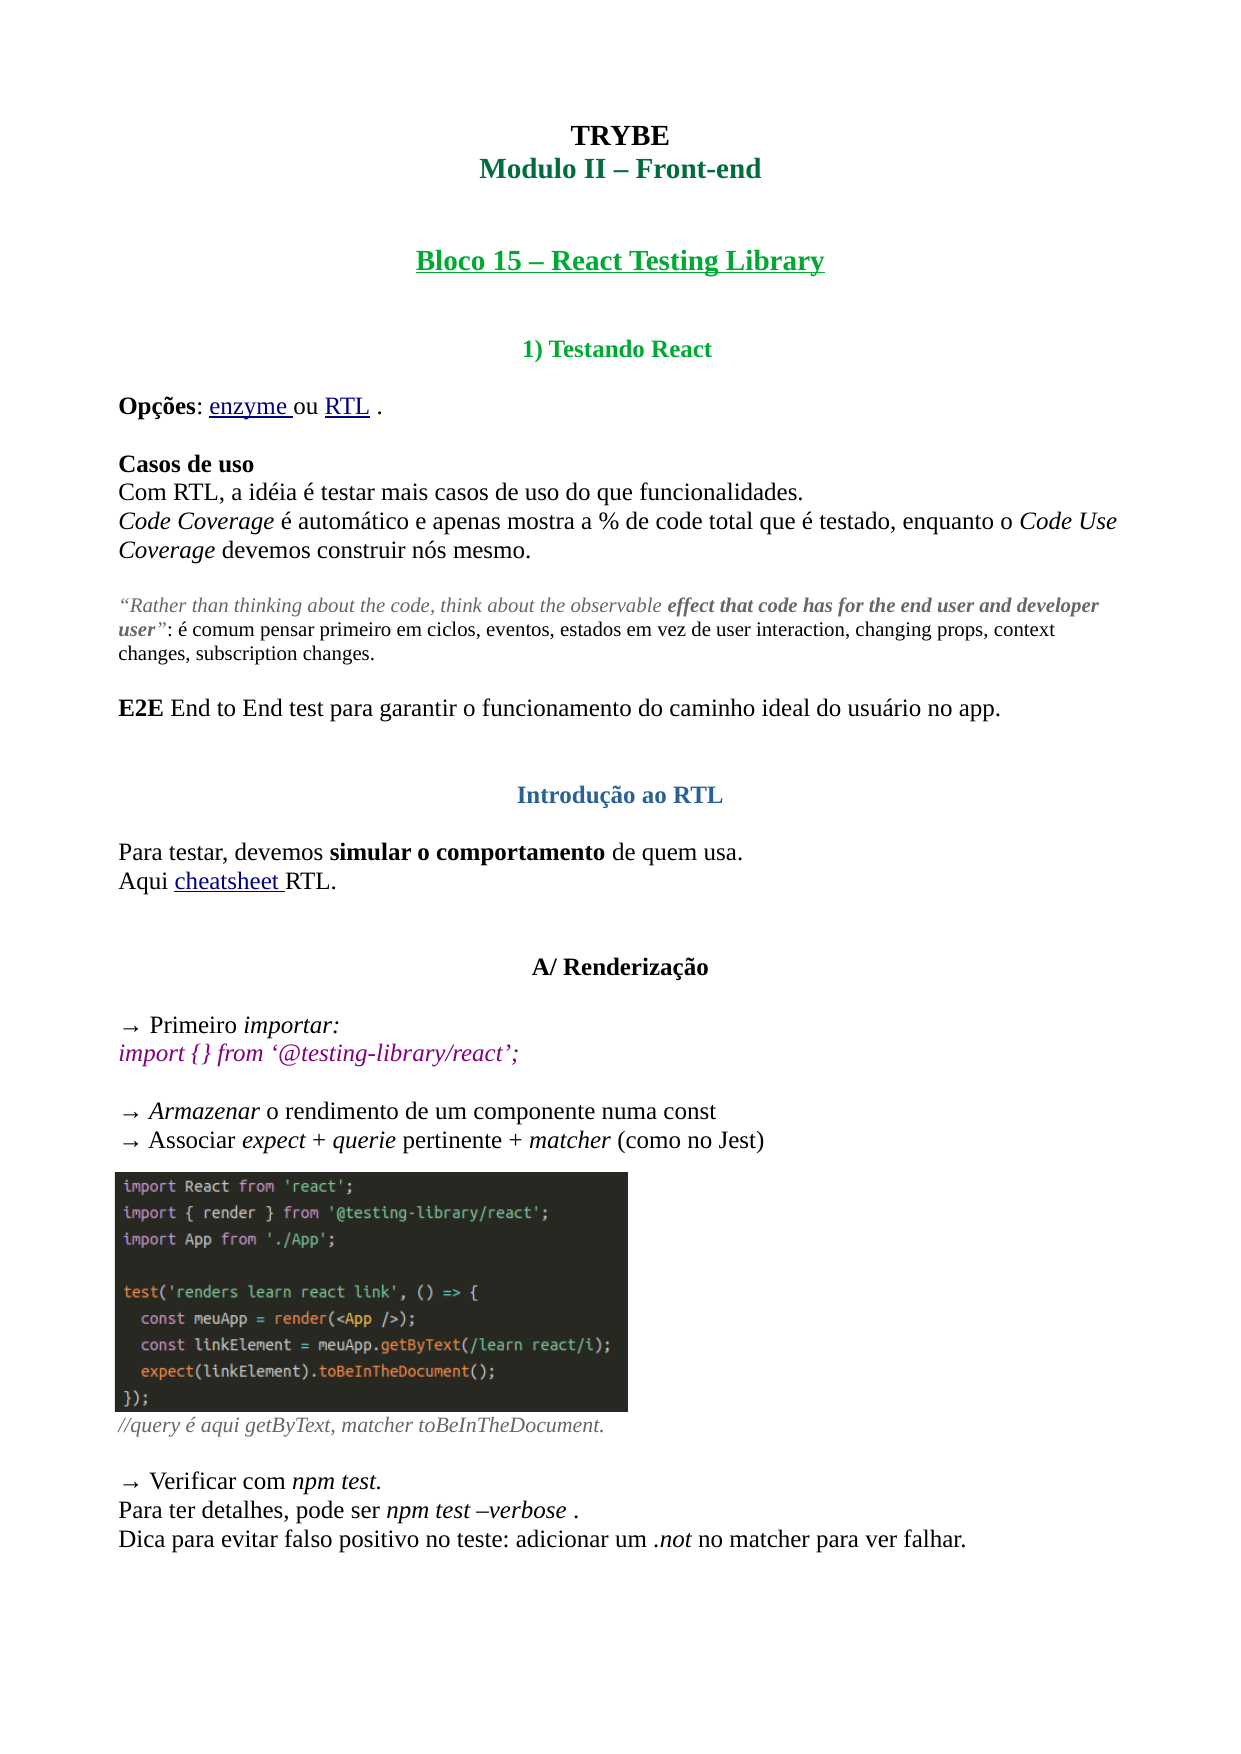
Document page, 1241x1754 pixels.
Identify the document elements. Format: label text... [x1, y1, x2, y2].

text Para ter detalhes, pode ser npm test –verbose . [118, 1495, 1122, 1524]
text → Associar expect + querie pertinente + matcher (como no Jest) [118, 1125, 1122, 1153]
text Code Coverage é automático e apenas mostra a % de code total que é testado, enquanto o Code Use Coverage devemos construir nós mesmo. [118, 506, 1122, 564]
text Casos de uso [118, 449, 1122, 477]
text Opções: enzyme ou RTL . [118, 391, 1122, 420]
text //query é aqui getByText, matcher toBeInTheDocument. [118, 1412, 1122, 1437]
text E2E End to End test para garantir o funcionamento do caminho ideal do usuário no app. [118, 693, 1122, 722]
picture [114, 1172, 628, 1412]
text import {} from ‘@testing-library/react’; [118, 1038, 1122, 1067]
text Modulo II – Front-end [118, 152, 1122, 185]
text → Primeiro importar: [118, 1010, 1122, 1038]
text → Verificar com npm test. [118, 1466, 1122, 1495]
text TRYBE [118, 118, 1122, 152]
text 1) Testando React [118, 334, 1122, 362]
text Aqui cheatsheet RTL. [118, 866, 1122, 895]
text Dica para evitar falso positivo no teste: adicionar um .not no matcher para ver falhar. [118, 1524, 1122, 1552]
text Introdução ao RTL [118, 780, 1122, 808]
text Para testar, devemos simular o comportamento de quem usa. [118, 837, 1122, 866]
text Bloco 15 – React Testing Library [118, 243, 1122, 276]
text → Armazenar o rendimento de um componente numa const [118, 1096, 1122, 1125]
text “Rather than thinking about the code, think about the observable effect that code has for the end user and developer user”: é comum pensar primeiro em ciclos, eventos, estados em vez de user interaction, changing props, context changes, subscription changes. [118, 592, 1122, 665]
text Com RTL, a idéia é testar mais casos de uso do que funcionalidades. [118, 477, 1122, 506]
text A/ Renderização [118, 952, 1122, 981]
